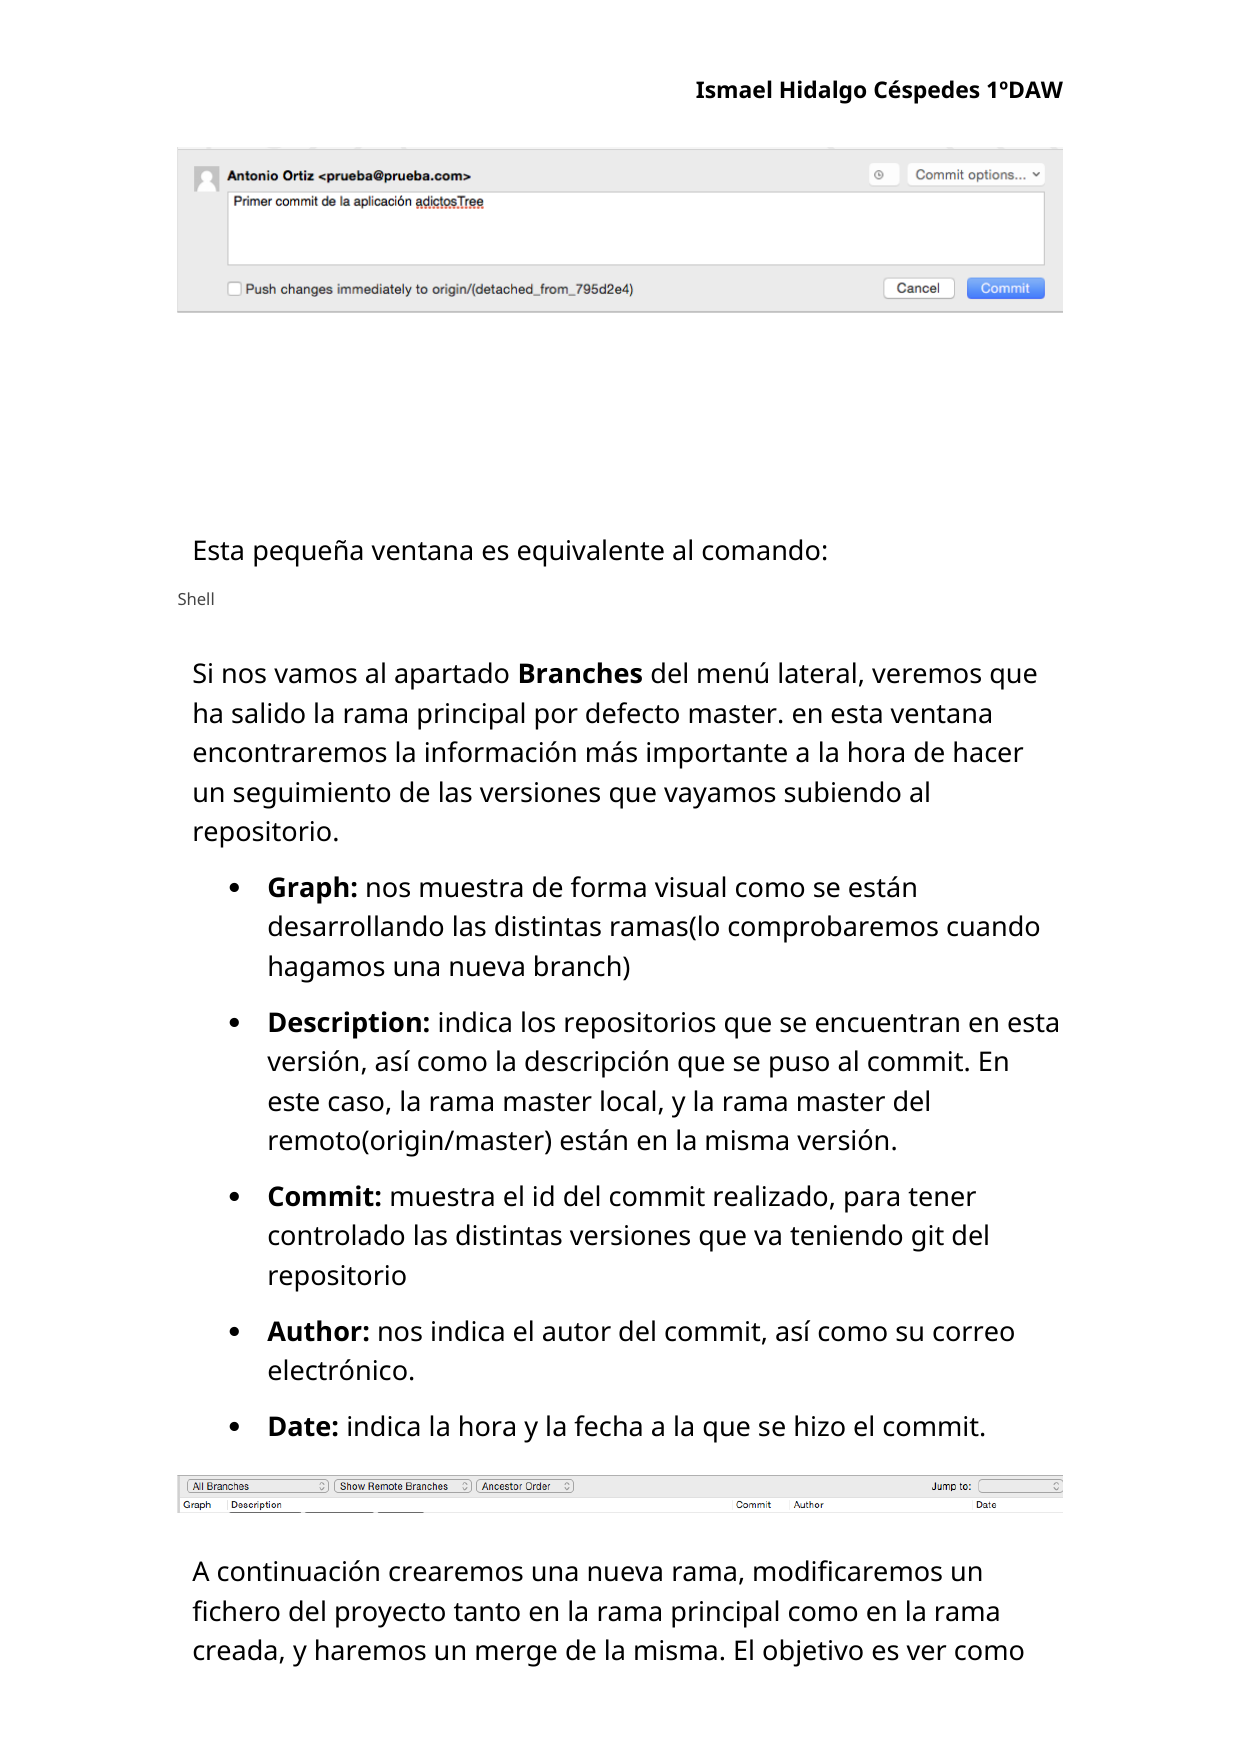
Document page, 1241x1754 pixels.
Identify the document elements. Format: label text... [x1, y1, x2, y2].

list Graph: nos muestra de forma visual como se están desarrollando las distintas ramas(lo comprobaremos cuando hagamos una nueva branch) [229, 868, 1063, 984]
text Esta pequeña ventana es equivalente al comando: [192, 532, 1063, 568]
text Si nos vamos al apartado Branches del menú lateral, veremos que ha salido la rama principal por defecto master. en esta ventana encontraremos la información más importante a la hora de hacer un seguimiento de las versiones que vayamos subiendo al repositorio. [192, 655, 1063, 849]
list Author: nos indica el autor del commit, así como su correo electrónico. [229, 1312, 1063, 1388]
text Shell [177, 588, 1063, 610]
list Description: indica los repositorios que se encuentran en esta versión, así como la descripción que se puso al commit. En este caso, la rama master local, y la rama master del remoto(origin/master) están en la misma versión. [229, 1003, 1063, 1158]
list Commit: muestra el id del commit realizado, para tener controlado las distintas versiones que va teniendo git del repositorio [229, 1177, 1063, 1293]
list Date: indica la hora y la fecha a la que se hizo el commit. [229, 1408, 1063, 1444]
text A continuación crearemos una nueva rama, modificaremos un fichero del proyecto tanto en la rama principal como en la rama creada, y haremos un merge de la misma. El objetivo es ver como [192, 1553, 1063, 1668]
